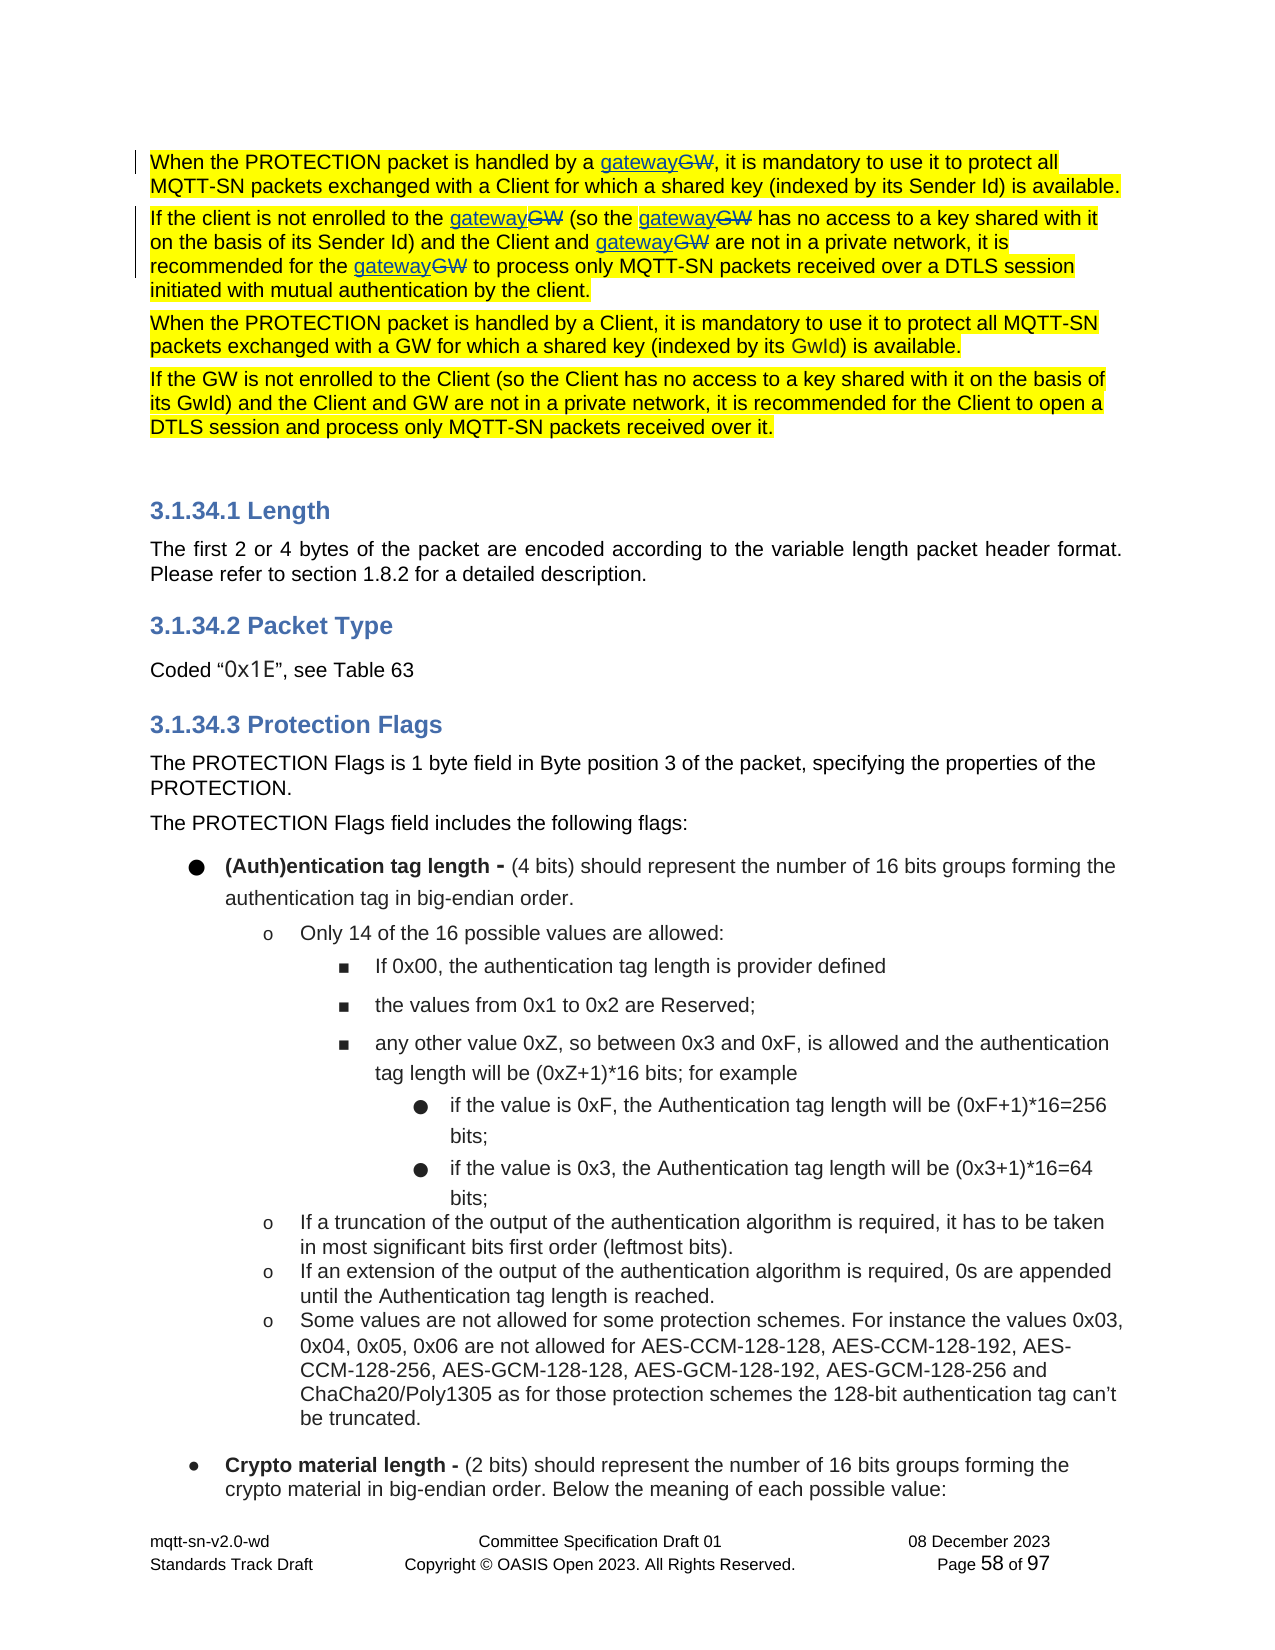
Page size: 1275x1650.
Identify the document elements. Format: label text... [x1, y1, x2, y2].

text When the PROTECTION packet is handled by a Client, it is mandatory to use it to protect all MQTT-SN packets exchanged with a GW for which a shared key (indexed by its GwId) is available. [150, 310, 1125, 358]
list any other value 0xZ, so between 0x3 and 0xF, is allowed and the authentication tag length will be (0xZ+1)*16 bits; for example [337, 1023, 1125, 1085]
list If 0x00, the authentication tag length is provider defined [337, 946, 1125, 984]
list Crypto material length - (2 bits) should represent the number of 16 bits groups forming the crypto material in big-endian order. Below the meaning of each possible value: [187, 1453, 1125, 1501]
list Some values are not allowed for some protection schemes. For instance the values 0x03, 0x04, 0x05, 0x06 are not allowed for AES-CCM-128-128, AES-CCM-128-192, AES-CCM-128-256, AES-GCM-128-128, AES-GCM-128-192, AES-GCM-128-256 and ChaCha20/Poly1305 as for those protection schemes the 128-bit authentication tag can’t be truncated. [262, 1308, 1125, 1429]
text The PROTECTION Flags is 1 byte field in Byte position 3 of the packet, specifying the properties of the PROTECTION. [150, 751, 1124, 799]
text If the GW is not enrolled to the Client (so the Client has no access to a key shared with it on the basis of its GwId) and the Client and GW are not in a private network, it is recommended for the Client to open a DTLS session and process only MQTT-SN packets received over it. [150, 367, 1125, 438]
text Coded “0x1E”, see Table 63 [150, 652, 1124, 684]
text If the client is not enrolled to the gateway (so the gateway has no access to a key shared with it on the basis of its Sender Id) and the Client and gateway are not in a private network, it is recommended for the gateway to process only MQTT-SN packets received over a DTLS session initiated with mutual authentication by the client. [150, 206, 1125, 302]
list Only 14 of the 16 possible values are allowed: [262, 921, 1125, 946]
list the values from 0x1 to 0x2 are Reserved; [337, 984, 1125, 1023]
text When the PROTECTION packet is handled by a gateway, it is mandatory to use it to protect all MQTT-SN packets exchanged with a Client for which a shared key (indexed by its Sender Id) is available. [150, 150, 1125, 198]
subtitle 3.1.34.3 Protection Flags [150, 710, 1124, 738]
list If a truncation of the output of the authentication algorithm is required, it has to be taken in most significant bits first order (leftmost bits). [262, 1210, 1125, 1259]
subtitle 3.1.34.2 Packet Type [150, 611, 1124, 640]
list if the value is 0x3, the Authentication tag length will be (0x3+1)*16=64 bits; [412, 1148, 1125, 1210]
list If an extension of the output of the authentication algorithm is required, 0s are appended until the Authentication tag length is reached. [262, 1259, 1125, 1308]
list if the value is 0xF, the Authentication tag length will be (0xF+1)*16=256 bits; [412, 1085, 1125, 1148]
text The first 2 or 4 bytes of the packet are encoded according to the variable length packet header format. Please refer to section 1.8.2 for a detailed description. [150, 537, 1124, 586]
text The PROTECTION Flags field includes the following flags: [150, 810, 1124, 834]
subtitle 3.1.34.1 Length [150, 496, 1124, 524]
list (Auth)entication tag length - (4 bits) should represent the number of 16 bits groups forming the authentication tag in big-endian order. [187, 843, 1124, 910]
